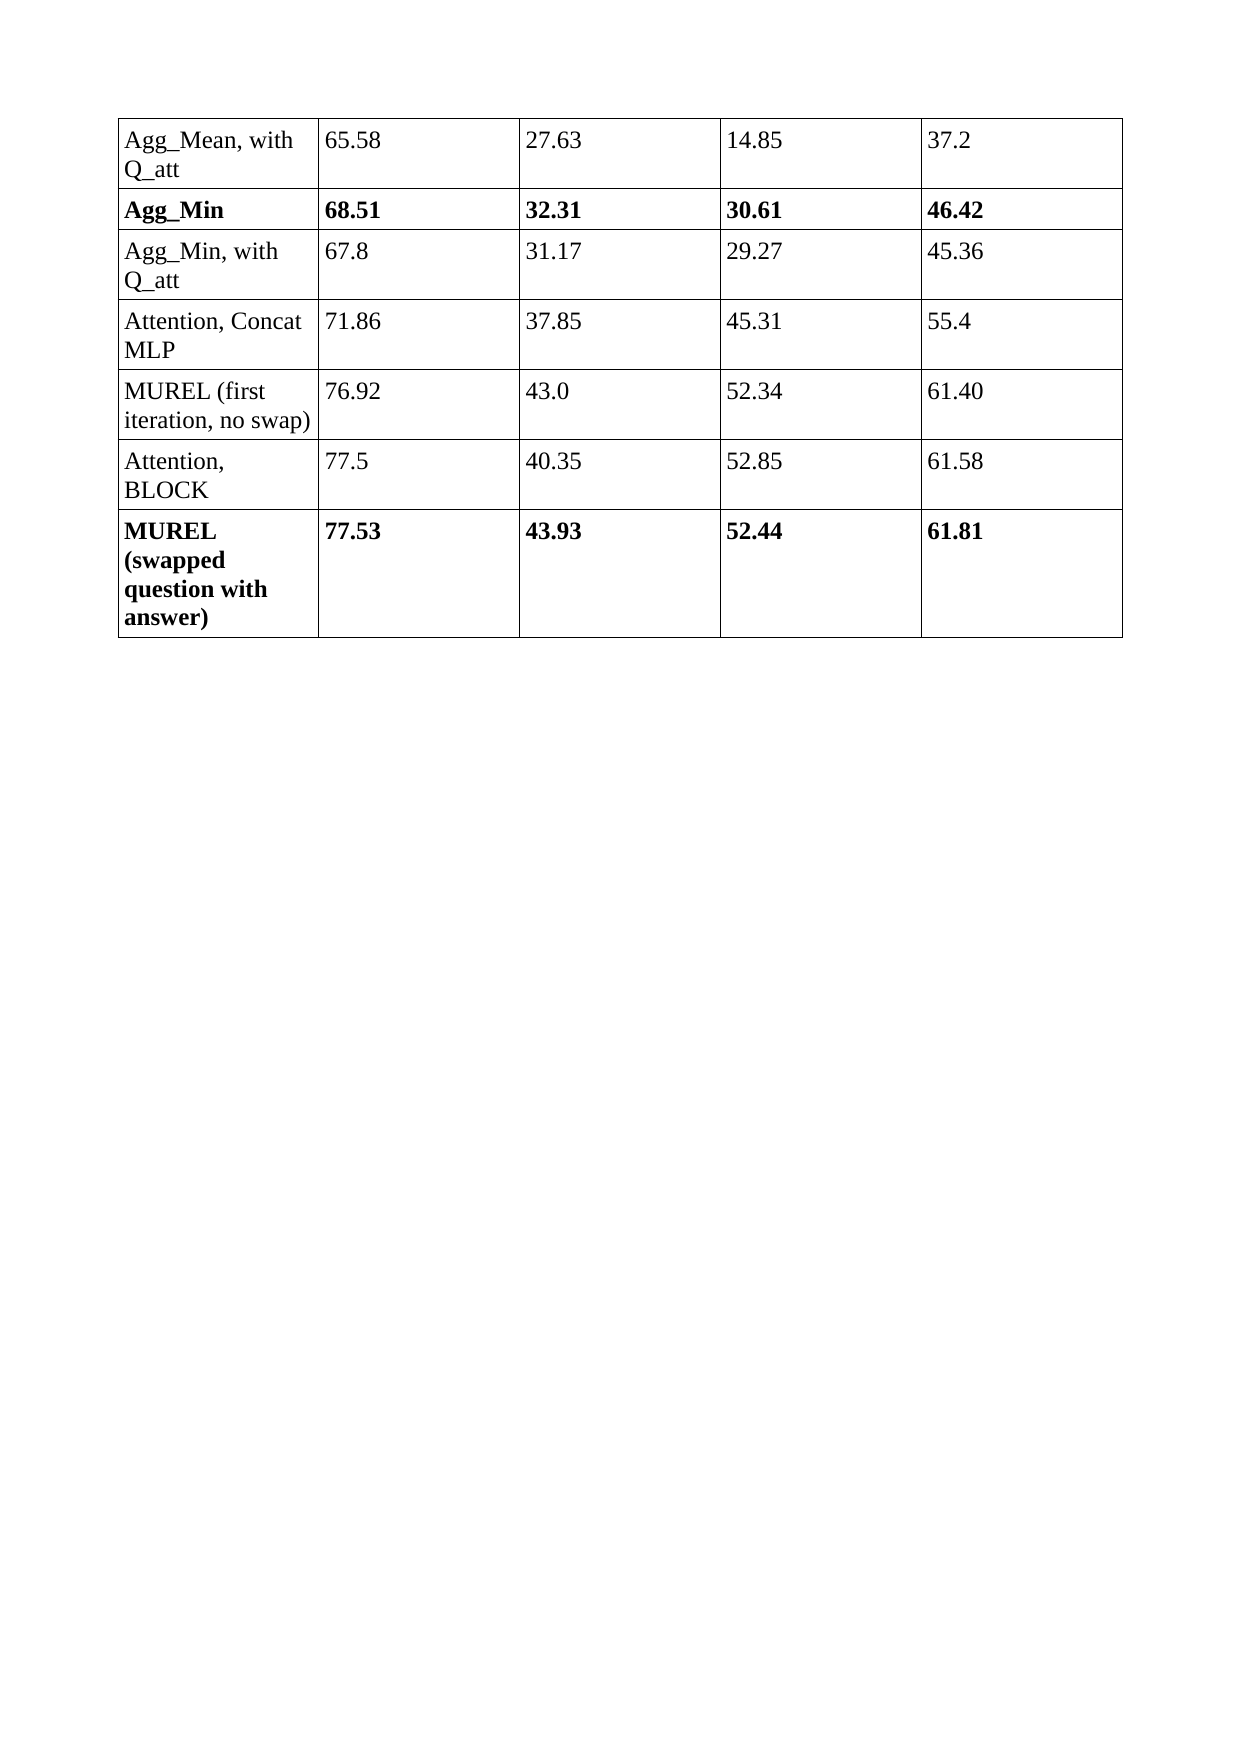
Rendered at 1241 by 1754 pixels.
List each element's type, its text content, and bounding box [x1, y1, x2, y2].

table_cell 65.58 [319, 119, 519, 188]
table_cell 76.92 [319, 370, 519, 439]
table_cell Agg_Min, with Q_att [119, 230, 318, 299]
table_cell 52.34 [721, 370, 921, 439]
table_cell MUREL (swapped question with answer) [119, 510, 318, 637]
table_cell 45.36 [922, 230, 1122, 299]
table_cell 67.8 [319, 230, 519, 299]
table_cell 77.5 [319, 440, 519, 509]
table_cell 46.42 [922, 189, 1122, 229]
table_cell 40.35 [520, 440, 720, 509]
table_cell 27.63 [520, 119, 720, 188]
table_cell Agg_Mean, with Q_att [119, 119, 318, 188]
table_cell Attention, BLOCK [119, 440, 318, 509]
table_cell 29.27 [721, 230, 921, 299]
table_cell 43.93 [520, 510, 720, 637]
table_cell 61.81 [922, 510, 1122, 637]
table_cell 14.85 [721, 119, 921, 188]
table_cell 55.4 [922, 300, 1122, 369]
table_cell MUREL (first iteration, no swap) [119, 370, 318, 439]
table_cell 37.2 [922, 119, 1122, 188]
table_cell 52.85 [721, 440, 921, 509]
table_cell 32.31 [520, 189, 720, 229]
table_cell Attention, Concat MLP [119, 300, 318, 369]
table_cell 77.53 [319, 510, 519, 637]
table_cell 61.40 [922, 370, 1122, 439]
table_cell 43.0 [520, 370, 720, 439]
table_cell 45.31 [721, 300, 921, 369]
table_cell 37.85 [520, 300, 720, 369]
table_cell 68.51 [319, 189, 519, 229]
table_cell 31.17 [520, 230, 720, 299]
table_cell 61.58 [922, 440, 1122, 509]
table_cell Agg_Min [119, 189, 318, 229]
table_cell 52.44 [721, 510, 921, 637]
table_cell 30.61 [721, 189, 921, 229]
table_cell 71.86 [319, 300, 519, 369]
